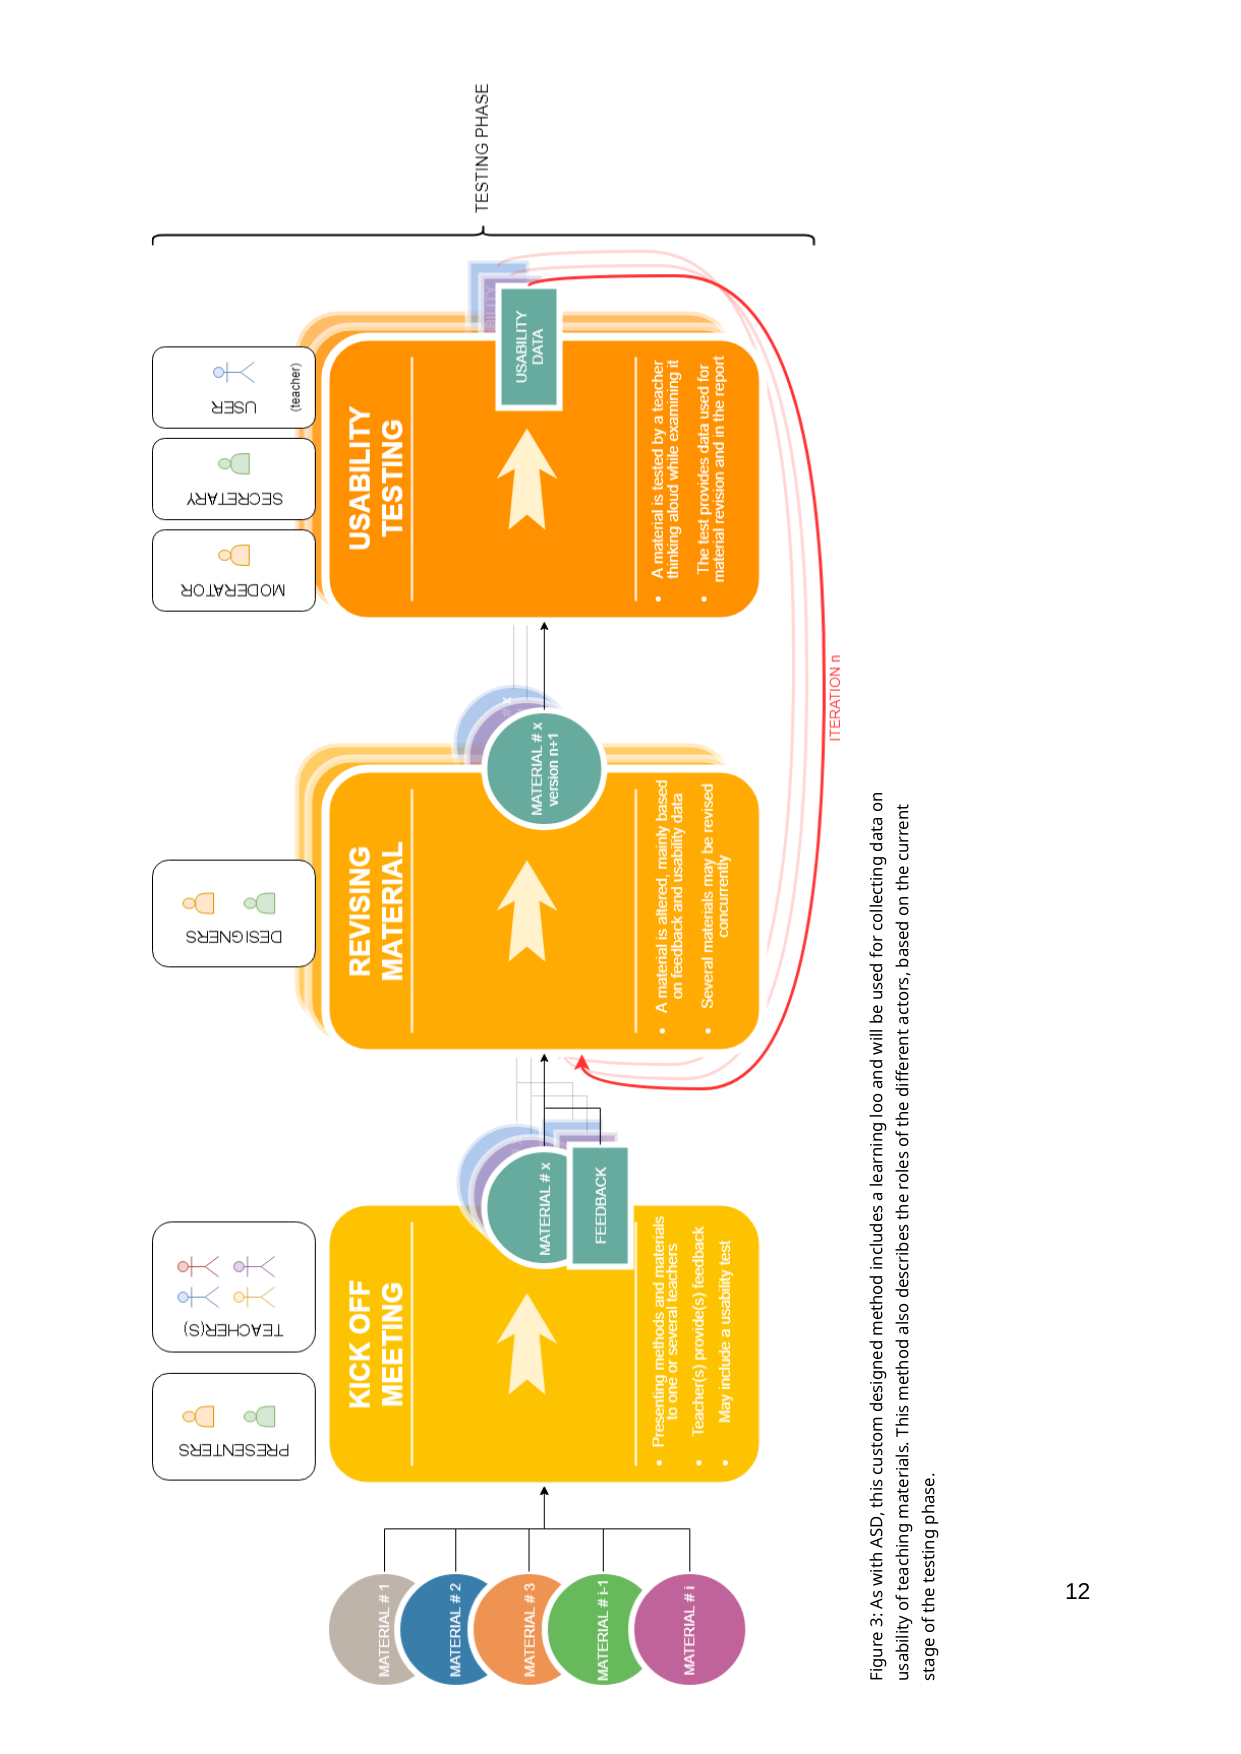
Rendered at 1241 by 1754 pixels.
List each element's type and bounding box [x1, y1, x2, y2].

picture [151, 72, 845, 1692]
